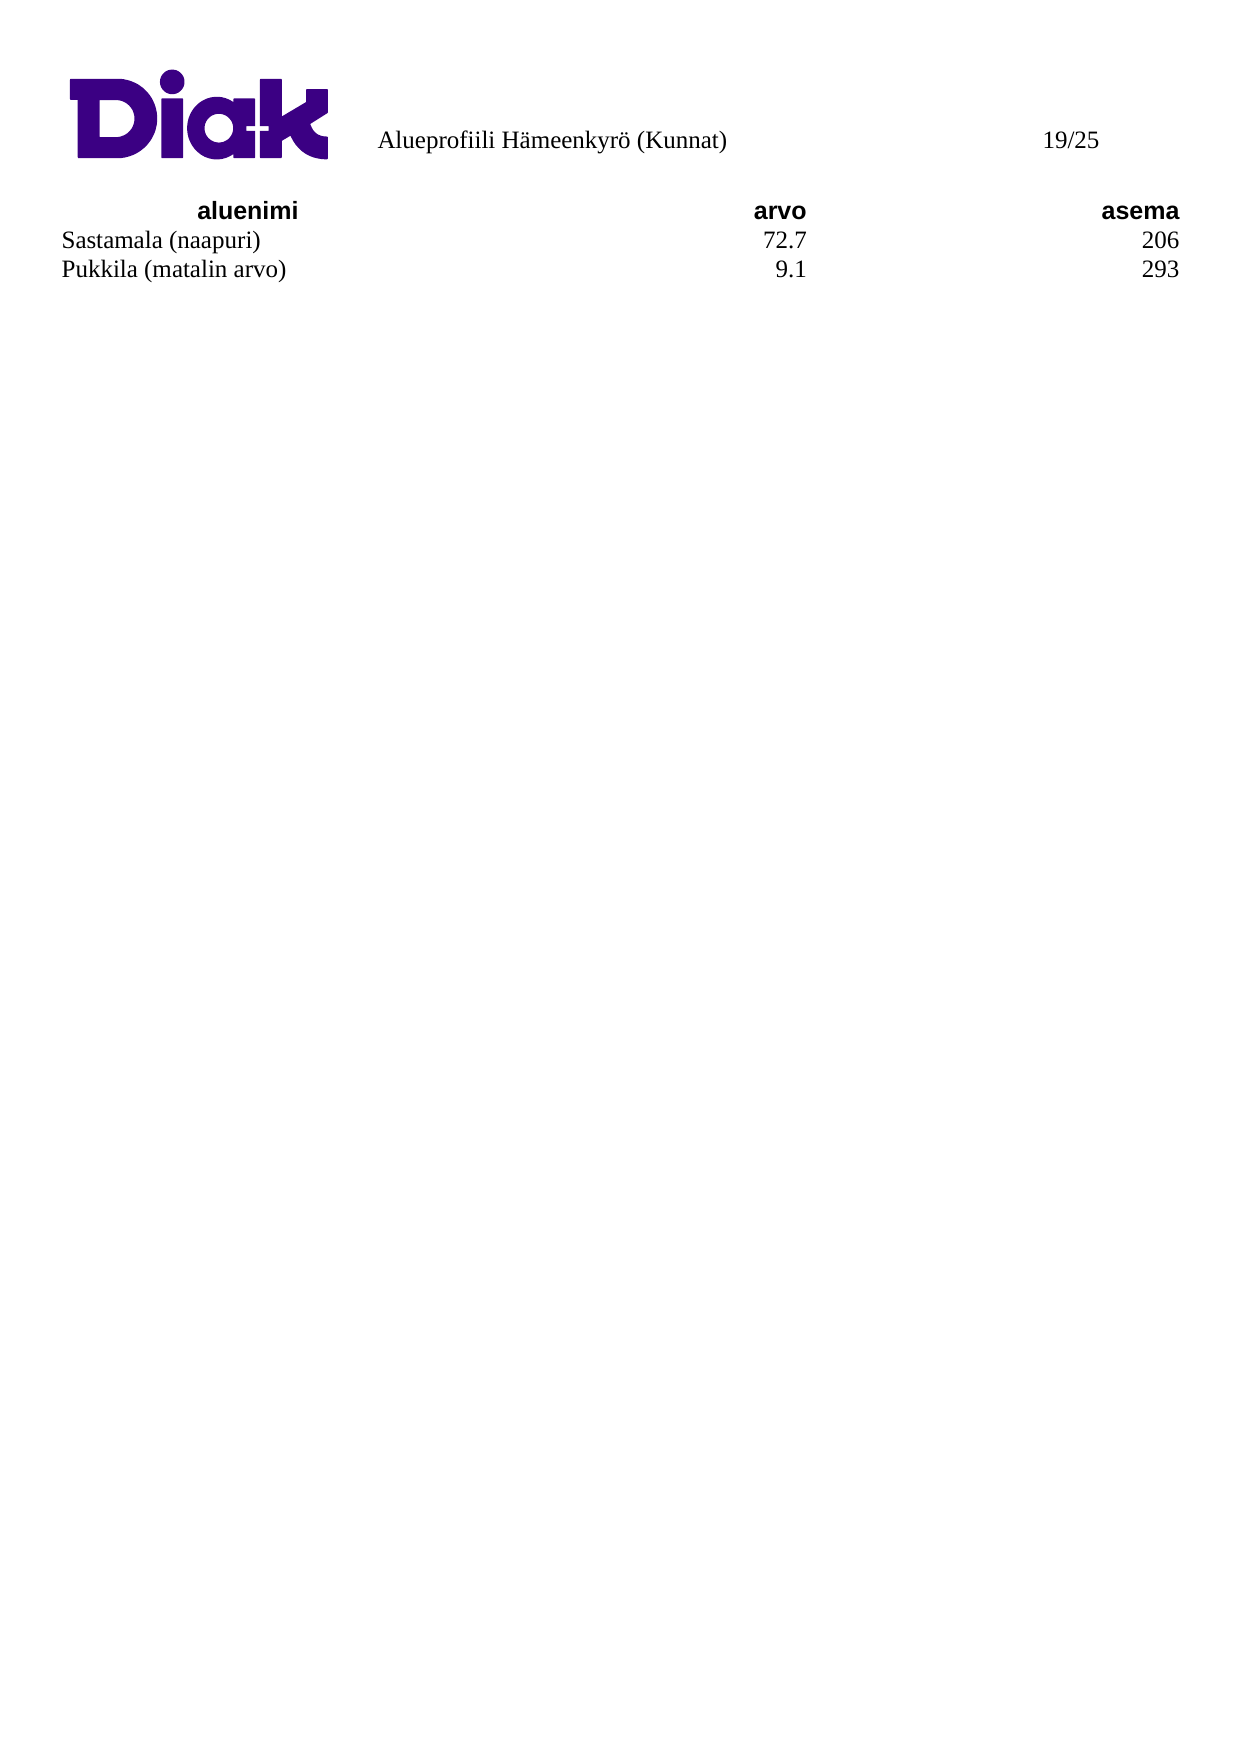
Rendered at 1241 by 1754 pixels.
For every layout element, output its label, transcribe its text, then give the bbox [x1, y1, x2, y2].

table_header aluenimi [61, 196, 434, 225]
table_cell 9.1 [434, 254, 806, 282]
table_header arvo [434, 196, 806, 225]
table_cell Pukkila (matalin arvo) [61, 254, 434, 282]
table_cell 206 [806, 225, 1179, 254]
table_header asema [806, 196, 1179, 225]
table_cell 72.7 [434, 225, 806, 254]
table_cell Sastamala (naapuri) [61, 225, 434, 254]
table_cell 293 [806, 254, 1179, 282]
